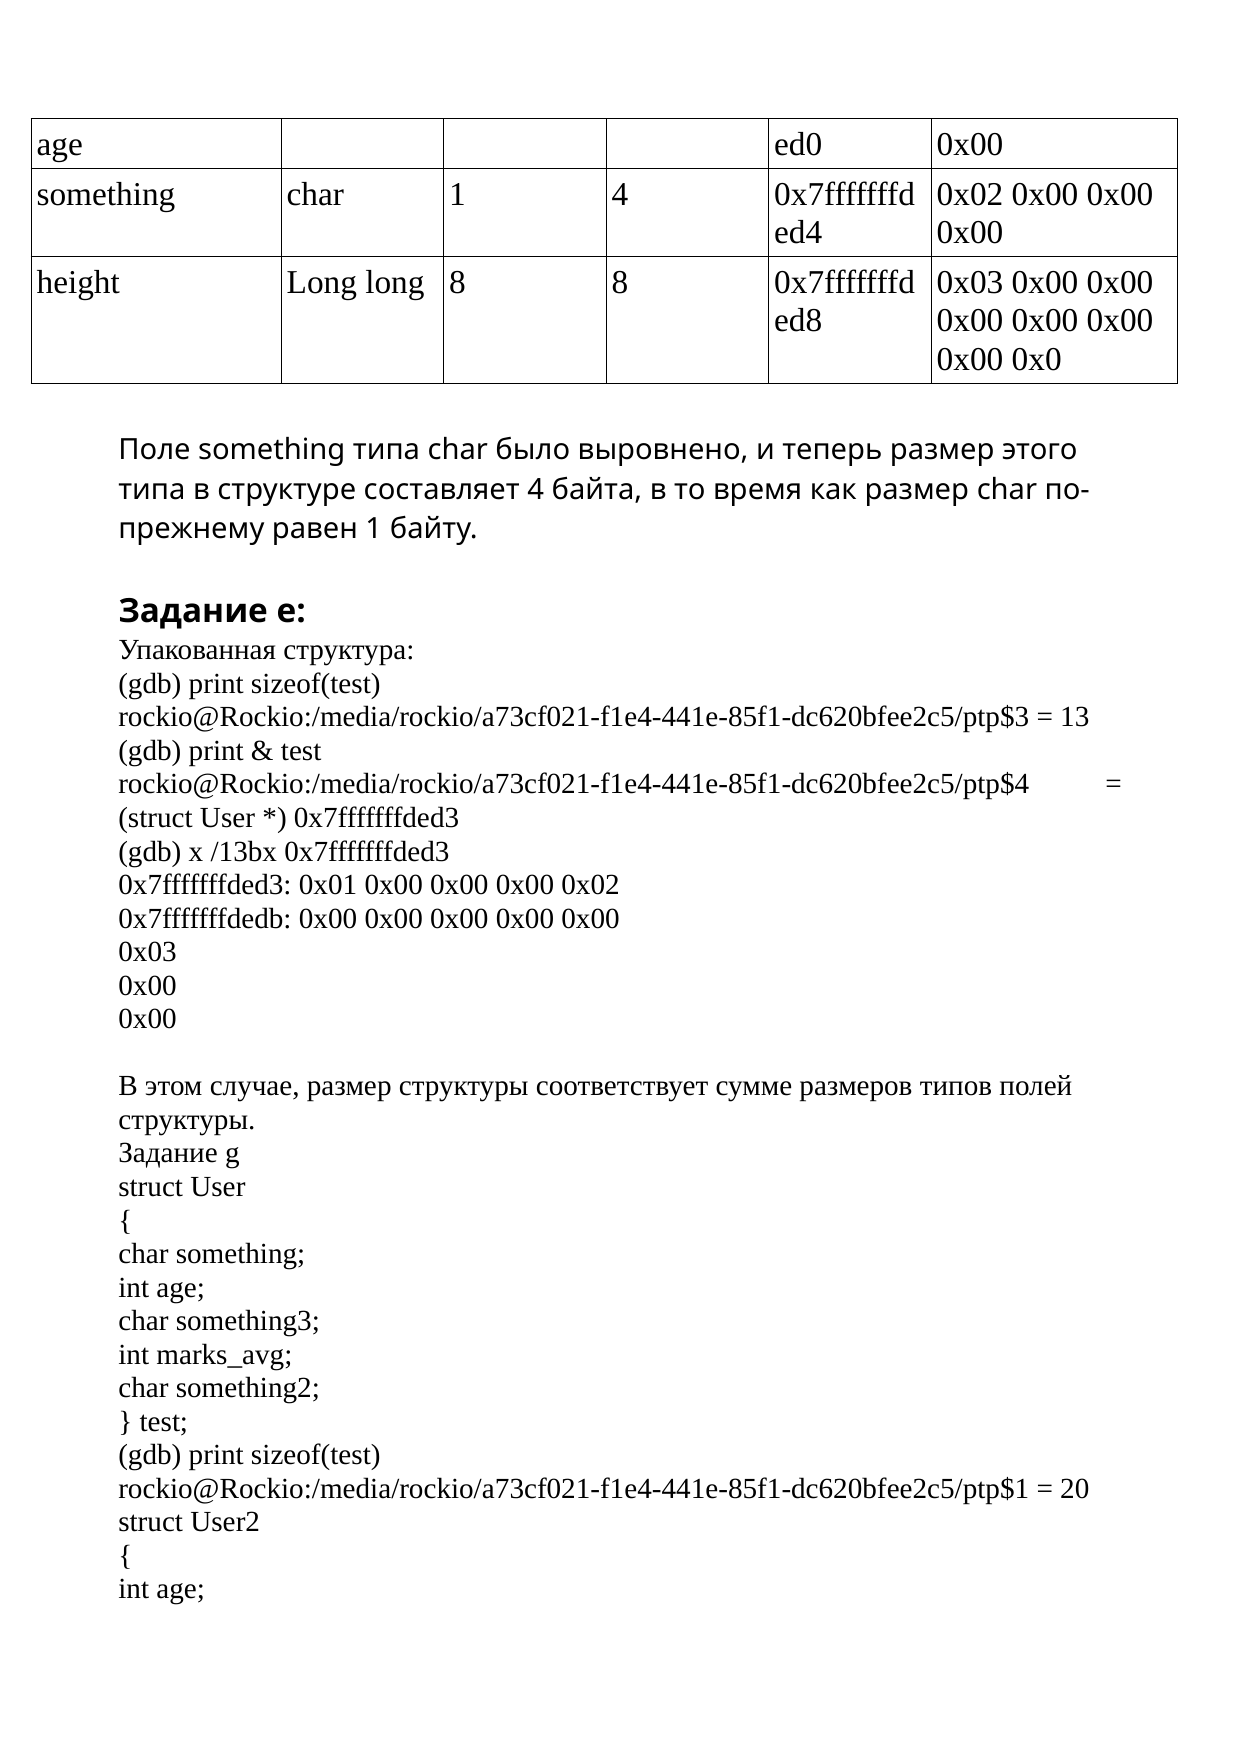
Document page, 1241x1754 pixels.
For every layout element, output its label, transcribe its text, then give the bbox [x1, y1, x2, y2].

table_cell Long long [282, 257, 443, 383]
text int age; [118, 1270, 1122, 1303]
text char something3; [118, 1303, 1122, 1337]
text struct User [118, 1169, 1122, 1203]
text { [118, 1203, 1122, 1236]
text В этом случае, размер структуры соответствует сумме размеров типов полей [118, 1068, 1122, 1102]
text 0x7fffffffdedb: 0x00 0x00 0x00 0x00 0x00 [118, 901, 1122, 934]
text int age; [118, 1572, 1122, 1605]
text rockio@Rockio:/media/rockio/a73cf021-f1e4-441e-85f1-dc620bfee2c5/ptp$3 = 13 [118, 699, 1122, 733]
table_cell height [32, 257, 281, 383]
table_cell 0x00 [932, 119, 1177, 168]
table_cell age [32, 119, 281, 168]
table_cell 8 [444, 257, 606, 383]
text (gdb) print sizeof(test) [118, 666, 1122, 699]
table_cell char [282, 169, 443, 256]
text { [118, 1538, 1122, 1572]
text rockio@Rockio:/media/rockio/a73cf021-f1e4-441e-85f1-dc620bfee2c5/ptp$4 = (struct User *) 0x7fffffffded3 [118, 767, 1122, 834]
text char something; [118, 1236, 1122, 1270]
text (gdb) x /13bx 0x7fffffffded3 [118, 834, 1122, 867]
table_cell [607, 119, 768, 168]
text 0x00 [118, 968, 1122, 1001]
table_cell 0x7fffffffded8 [769, 257, 931, 383]
text 0x03 [118, 934, 1122, 968]
table_cell something [32, 169, 281, 256]
table_cell 1 [444, 169, 606, 256]
text int marks_avg; [118, 1337, 1122, 1370]
table_cell 8 [607, 257, 768, 383]
text структуры. [118, 1102, 1122, 1136]
table_cell 0x03 0x00 0x00 0x00 0x00 0x00 0x00 0x0 [932, 257, 1177, 383]
text } test; [118, 1404, 1122, 1437]
text Задание g [118, 1136, 1122, 1169]
text (gdb) print & test [118, 733, 1122, 767]
text char something2; [118, 1370, 1122, 1404]
table_cell [444, 119, 606, 168]
text 0x7fffffffded3: 0x01 0x00 0x00 0x00 0x02 [118, 867, 1122, 901]
table_cell 0x02 0x00 0x00 0x00 [932, 169, 1177, 256]
text 0x00 [118, 1001, 1122, 1035]
text Задание e: [118, 587, 1122, 632]
text (gdb) print sizeof(test) [118, 1437, 1122, 1471]
table_cell [282, 119, 443, 168]
text struct User2 [118, 1504, 1122, 1538]
table_cell ed0 [769, 119, 931, 168]
text Упакованная структура: [118, 632, 1122, 666]
text Поле something типа char было выровнено, и теперь размер этого типа в структуре составляет 4 байта, в то время как размер char по-прежнему равен 1 байту. [118, 428, 1122, 547]
text rockio@Rockio:/media/rockio/a73cf021-f1e4-441e-85f1-dc620bfee2c5/ptp$1 = 20 [118, 1471, 1122, 1504]
table_cell 0x7fffffffded4 [769, 169, 931, 256]
table_cell 4 [607, 169, 768, 256]
